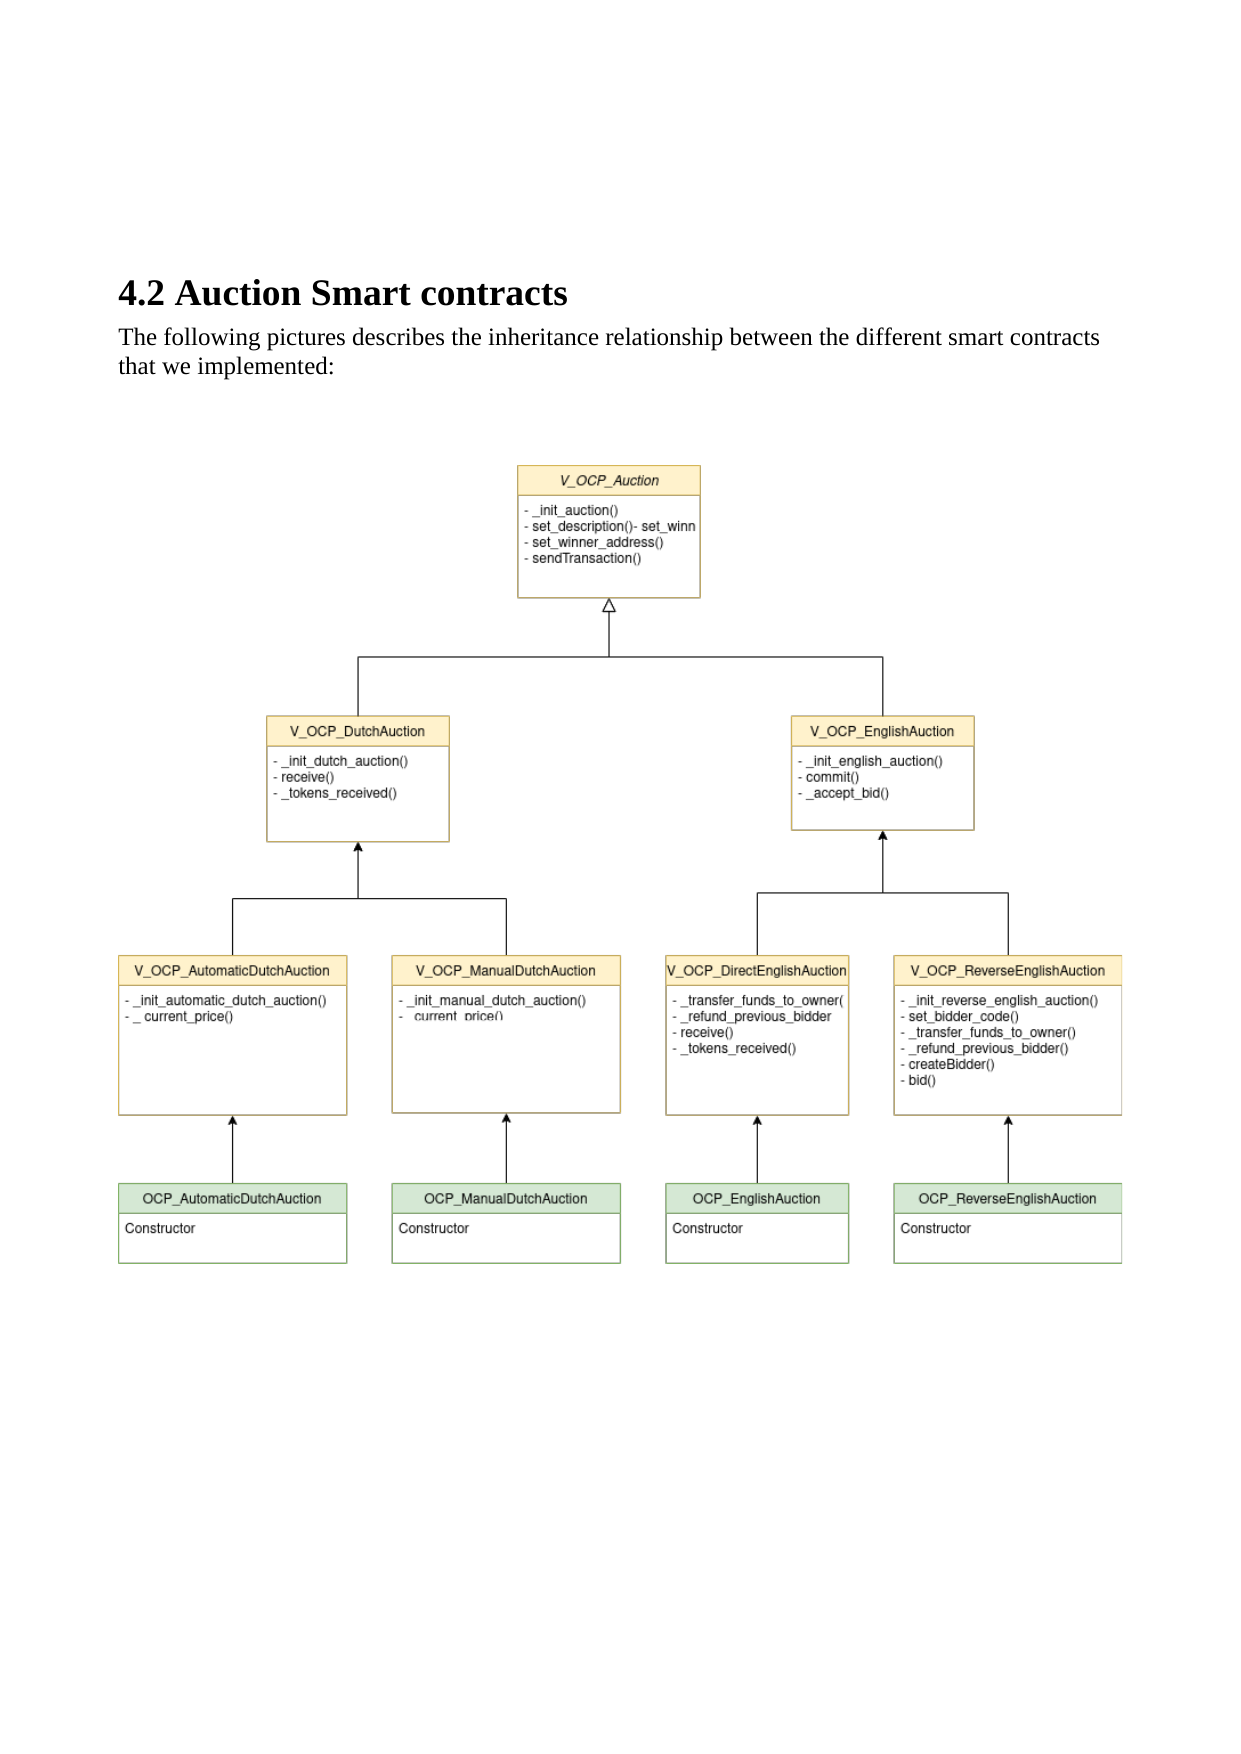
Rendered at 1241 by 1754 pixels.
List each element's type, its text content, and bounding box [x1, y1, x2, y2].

text The following pictures describes the inheritance relationship between the different smart contracts that we implemented: [118, 322, 1122, 379]
subtitle 4.2 Auction Smart contracts [118, 271, 1122, 314]
picture [118, 465, 1123, 1264]
